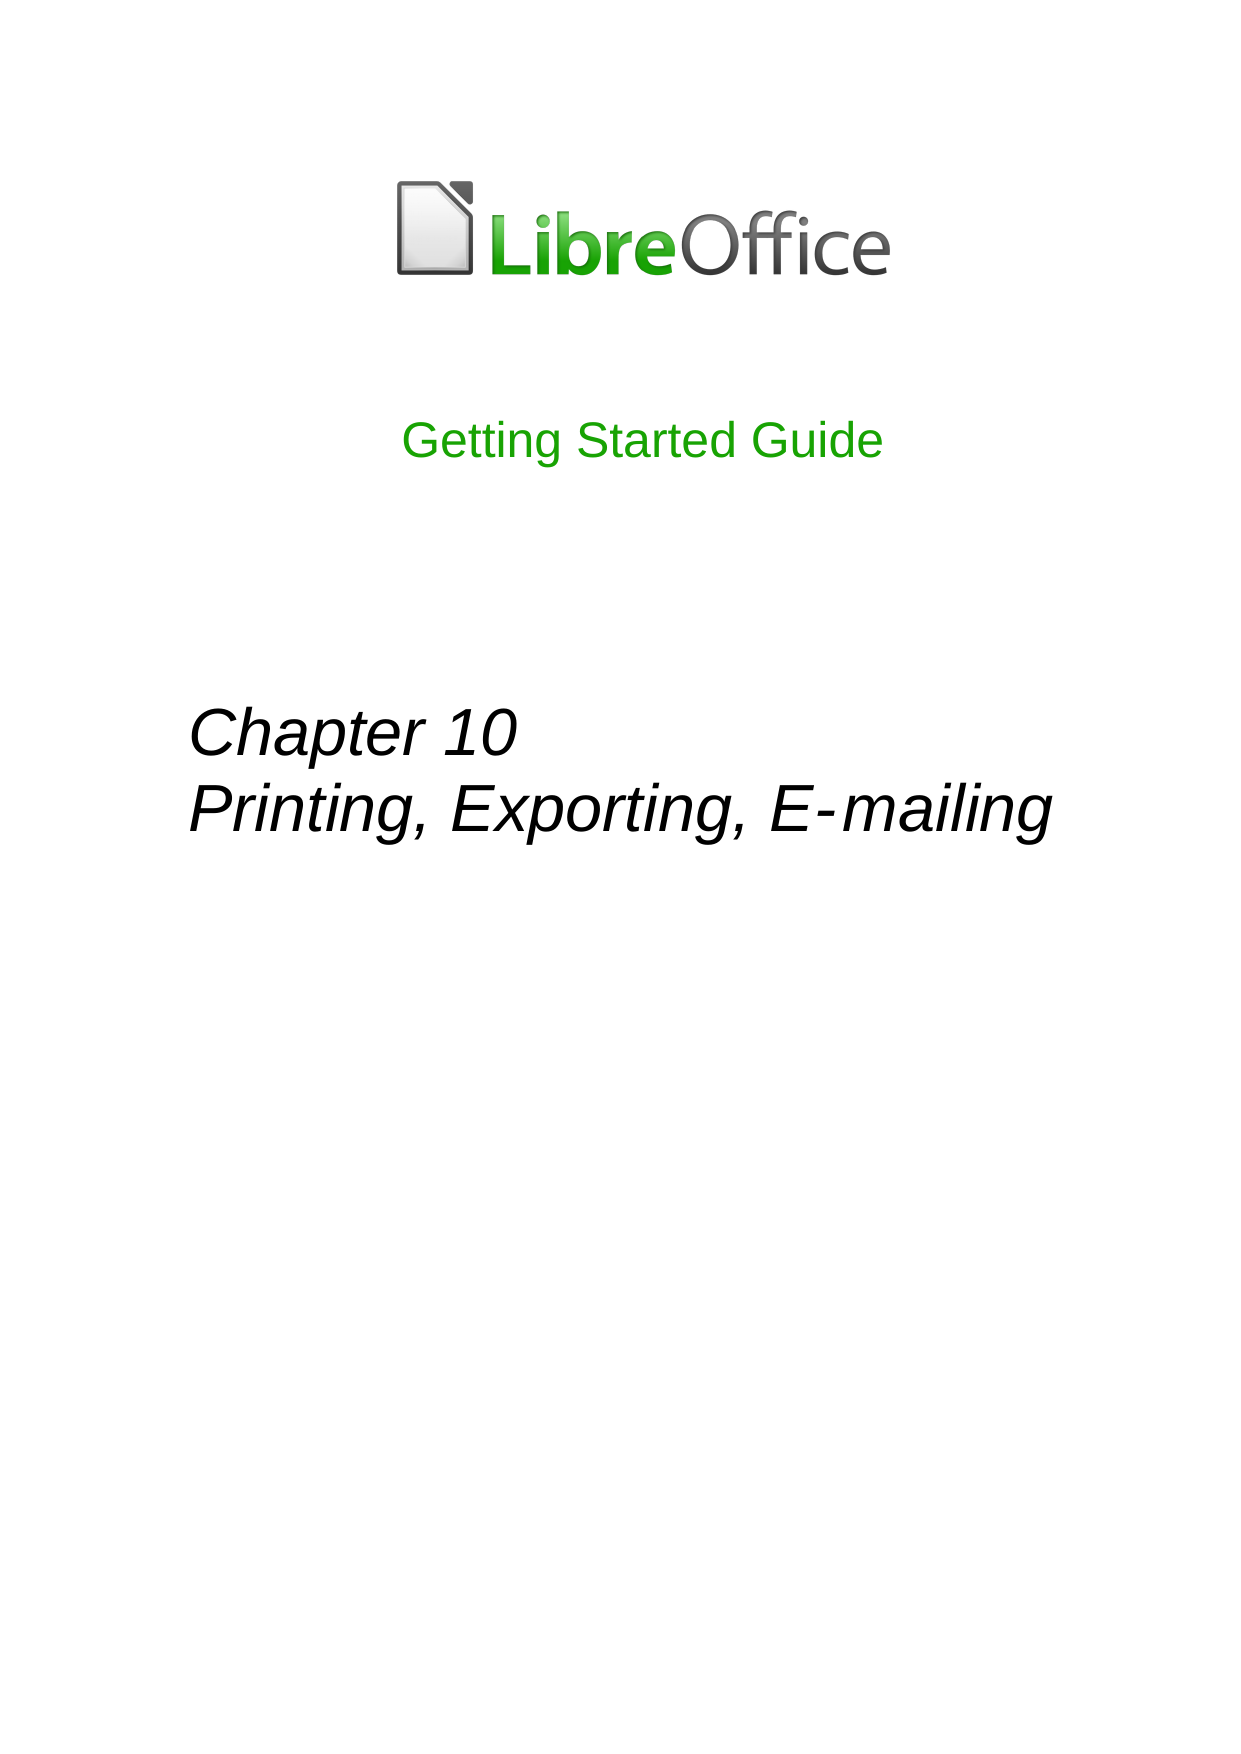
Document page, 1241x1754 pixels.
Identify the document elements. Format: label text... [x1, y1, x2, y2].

title Chapter 10 Printing, Exporting, E‑mailing [188, 693, 1098, 846]
picture [392, 177, 893, 282]
text Getting Started Guide [188, 410, 1098, 468]
